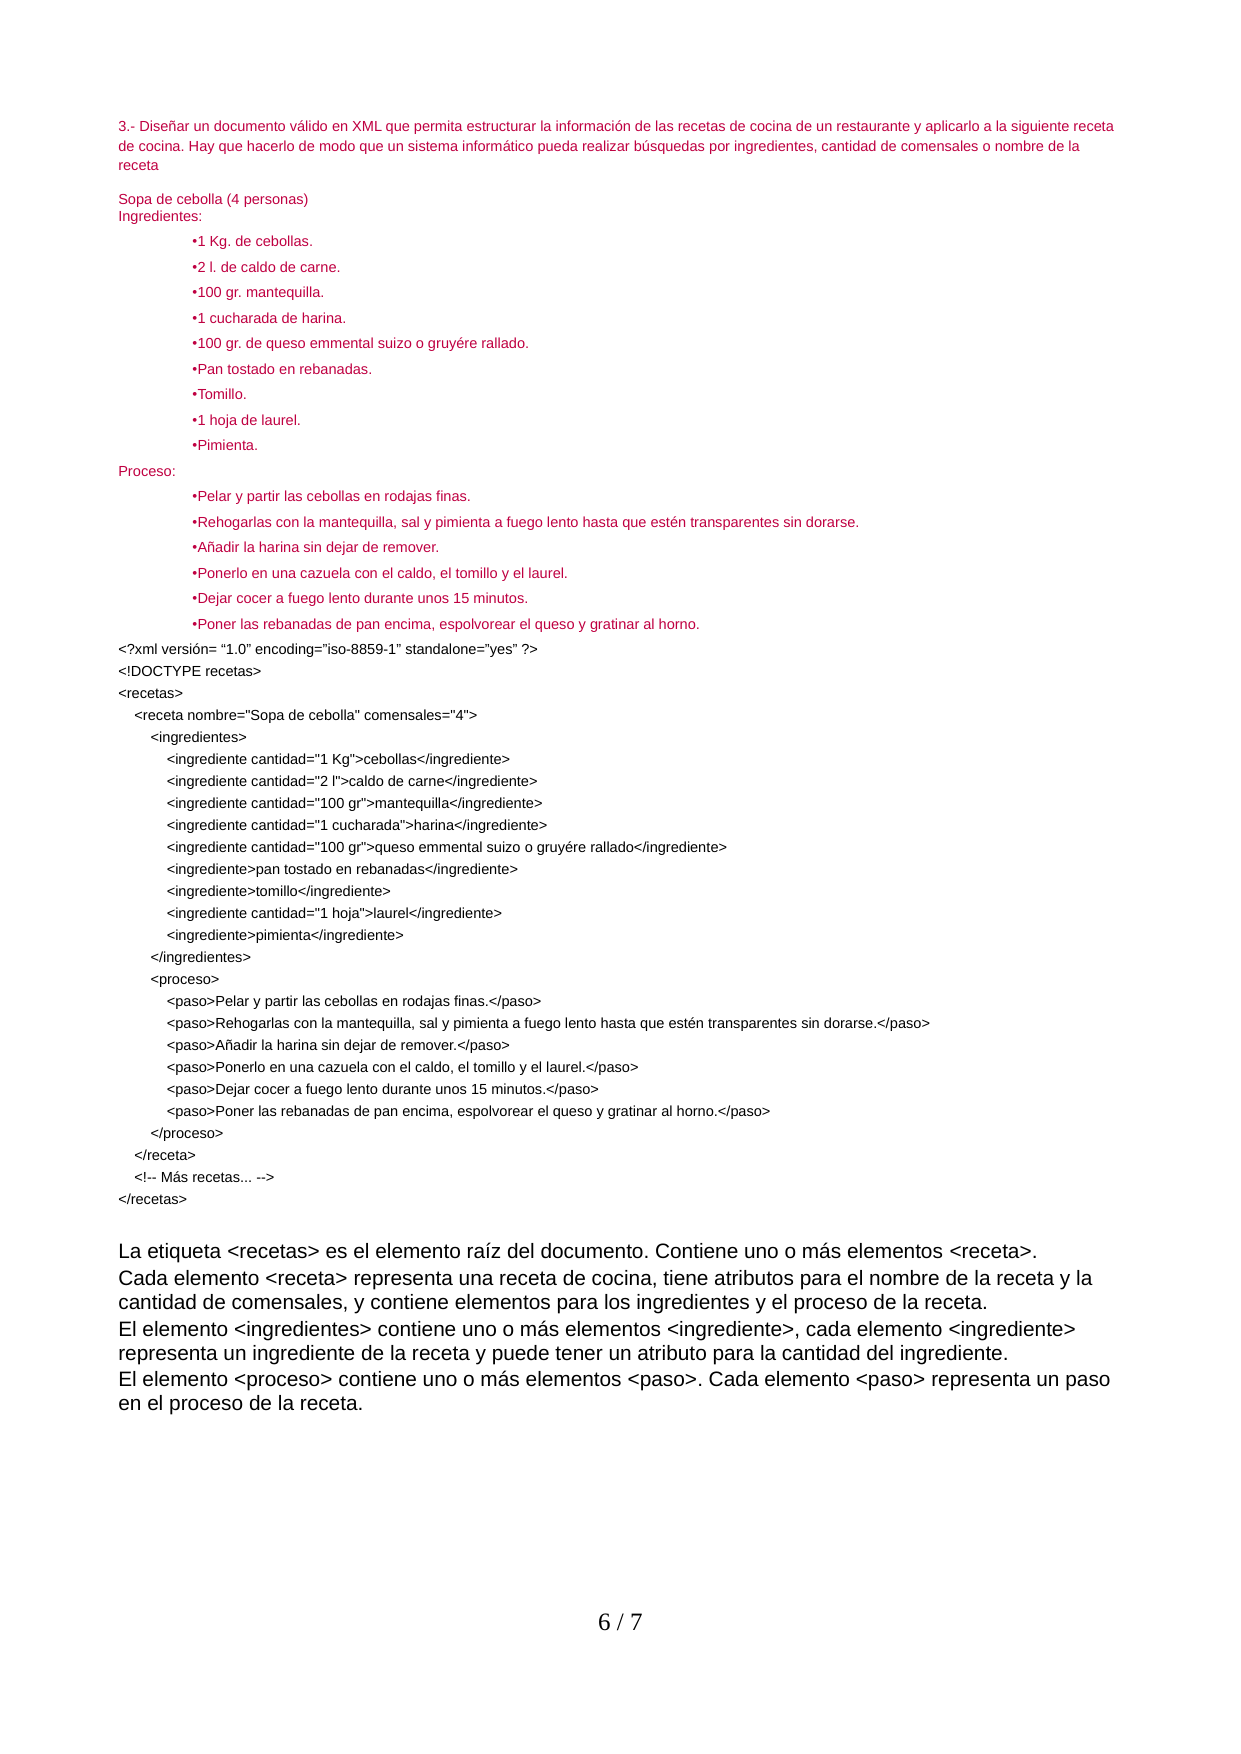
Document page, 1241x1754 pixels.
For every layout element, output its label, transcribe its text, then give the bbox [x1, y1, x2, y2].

text <ingredientes> [118, 729, 1122, 746]
text 3.- Diseñar un documento válido en XML que permita estructurar la información de las recetas de cocina de un restaurante y aplicarlo a la siguiente receta de cocina. Hay que hacerlo de modo que un sistema informático pueda realizar búsquedas por ingredientes, cantidad de comensales o nombre de la receta [118, 118, 1122, 173]
text <paso>Pelar y partir las cebollas en rodajas finas.</paso> [118, 993, 1122, 1009]
list 2 l. de caldo de carne. [118, 258, 1122, 275]
list 1 hoja de laurel. [118, 411, 1122, 428]
text Cada elemento <receta> representa una receta de cocina, tiene atributos para el nombre de la receta y la cantidad de comensales, y contiene elementos para los ingredientes y el proceso de la receta. [118, 1266, 1122, 1314]
text </ingredientes> [118, 949, 1122, 965]
text <receta nombre="Sopa de cebolla" comensales="4"> [118, 707, 1122, 724]
text </recetas> [118, 1190, 1122, 1207]
text </proceso> [118, 1124, 1122, 1141]
text <ingrediente>pimienta</ingrediente> [118, 927, 1122, 943]
list Rehogarlas con la mantequilla, sal y pimienta a fuego lento hasta que estén transparentes sin dorarse. [118, 513, 1122, 530]
list 100 gr. mantequilla. [118, 284, 1122, 301]
text <ingrediente>tomillo</ingrediente> [118, 883, 1122, 899]
text <paso>Añadir la harina sin dejar de remover.</paso> [118, 1037, 1122, 1053]
list Pimienta. [118, 437, 1122, 454]
text <ingrediente cantidad="1 Kg">cebollas</ingrediente> [118, 751, 1122, 768]
text <ingrediente cantidad="2 l">caldo de carne</ingrediente> [118, 773, 1122, 789]
list Ponerlo en una cazuela con el caldo, el tomillo y el laurel. [118, 564, 1122, 581]
list 1 cucharada de harina. [118, 309, 1122, 326]
list Poner las rebanadas de pan encima, espolvorear el queso y gratinar al horno. [118, 615, 1122, 632]
text Proceso: [118, 462, 1122, 479]
text <proceso> [118, 971, 1122, 987]
text <paso>Ponerlo en una cazuela con el caldo, el tomillo y el laurel.</paso> [118, 1058, 1122, 1075]
text <ingrediente cantidad="100 gr">mantequilla</ingrediente> [118, 795, 1122, 812]
text <ingrediente>pan tostado en rebanadas</ingrediente> [118, 861, 1122, 877]
text <paso>Poner las rebanadas de pan encima, espolvorear el queso y gratinar al horno.</paso> [118, 1102, 1122, 1119]
text <ingrediente cantidad="1 cucharada">harina</ingrediente> [118, 817, 1122, 833]
list Tomillo. [118, 386, 1122, 403]
text La etiqueta <recetas> es el elemento raíz del documento. Contiene uno o más elementos <receta>. [118, 1239, 1122, 1263]
list Dejar cocer a fuego lento durante unos 15 minutos. [118, 590, 1122, 607]
text <ingrediente cantidad="100 gr">queso emmental suizo o gruyére rallado</ingrediente> [118, 839, 1122, 856]
text <paso>Dejar cocer a fuego lento durante unos 15 minutos.</paso> [118, 1081, 1122, 1097]
text <!DOCTYPE recetas> [118, 663, 1122, 680]
text Sopa de cebolla (4 personas) Ingredientes: [118, 191, 1122, 224]
text <paso>Rehogarlas con la mantequilla, sal y pimienta a fuego lento hasta que estén transparentes sin dorarse.</paso> [118, 1014, 1122, 1031]
text <!-- Más recetas... --> [118, 1168, 1122, 1185]
text <recetas> [118, 685, 1122, 702]
list Pelar y partir las cebollas en rodajas finas. [118, 488, 1122, 505]
text El elemento <proceso> contiene uno o más elementos <paso>. Cada elemento <paso> representa un paso en el proceso de la receta. [118, 1367, 1122, 1415]
text </receta> [118, 1146, 1122, 1163]
text El elemento <ingredientes> contiene uno o más elementos <ingrediente>, cada elemento <ingrediente> representa un ingrediente de la receta y puede tener un atributo para la cantidad del ingrediente. [118, 1316, 1122, 1364]
list Añadir la harina sin dejar de remover. [118, 539, 1122, 556]
text <?xml versión= “1.0” encoding=”iso-8859-1” standalone=”yes” ?> [118, 641, 1122, 658]
text <ingrediente cantidad="1 hoja">laurel</ingrediente> [118, 905, 1122, 921]
list 1 Kg. de cebollas. [118, 233, 1122, 249]
list Pan tostado en rebanadas. [118, 360, 1122, 377]
list 100 gr. de queso emmental suizo o gruyére rallado. [118, 335, 1122, 352]
